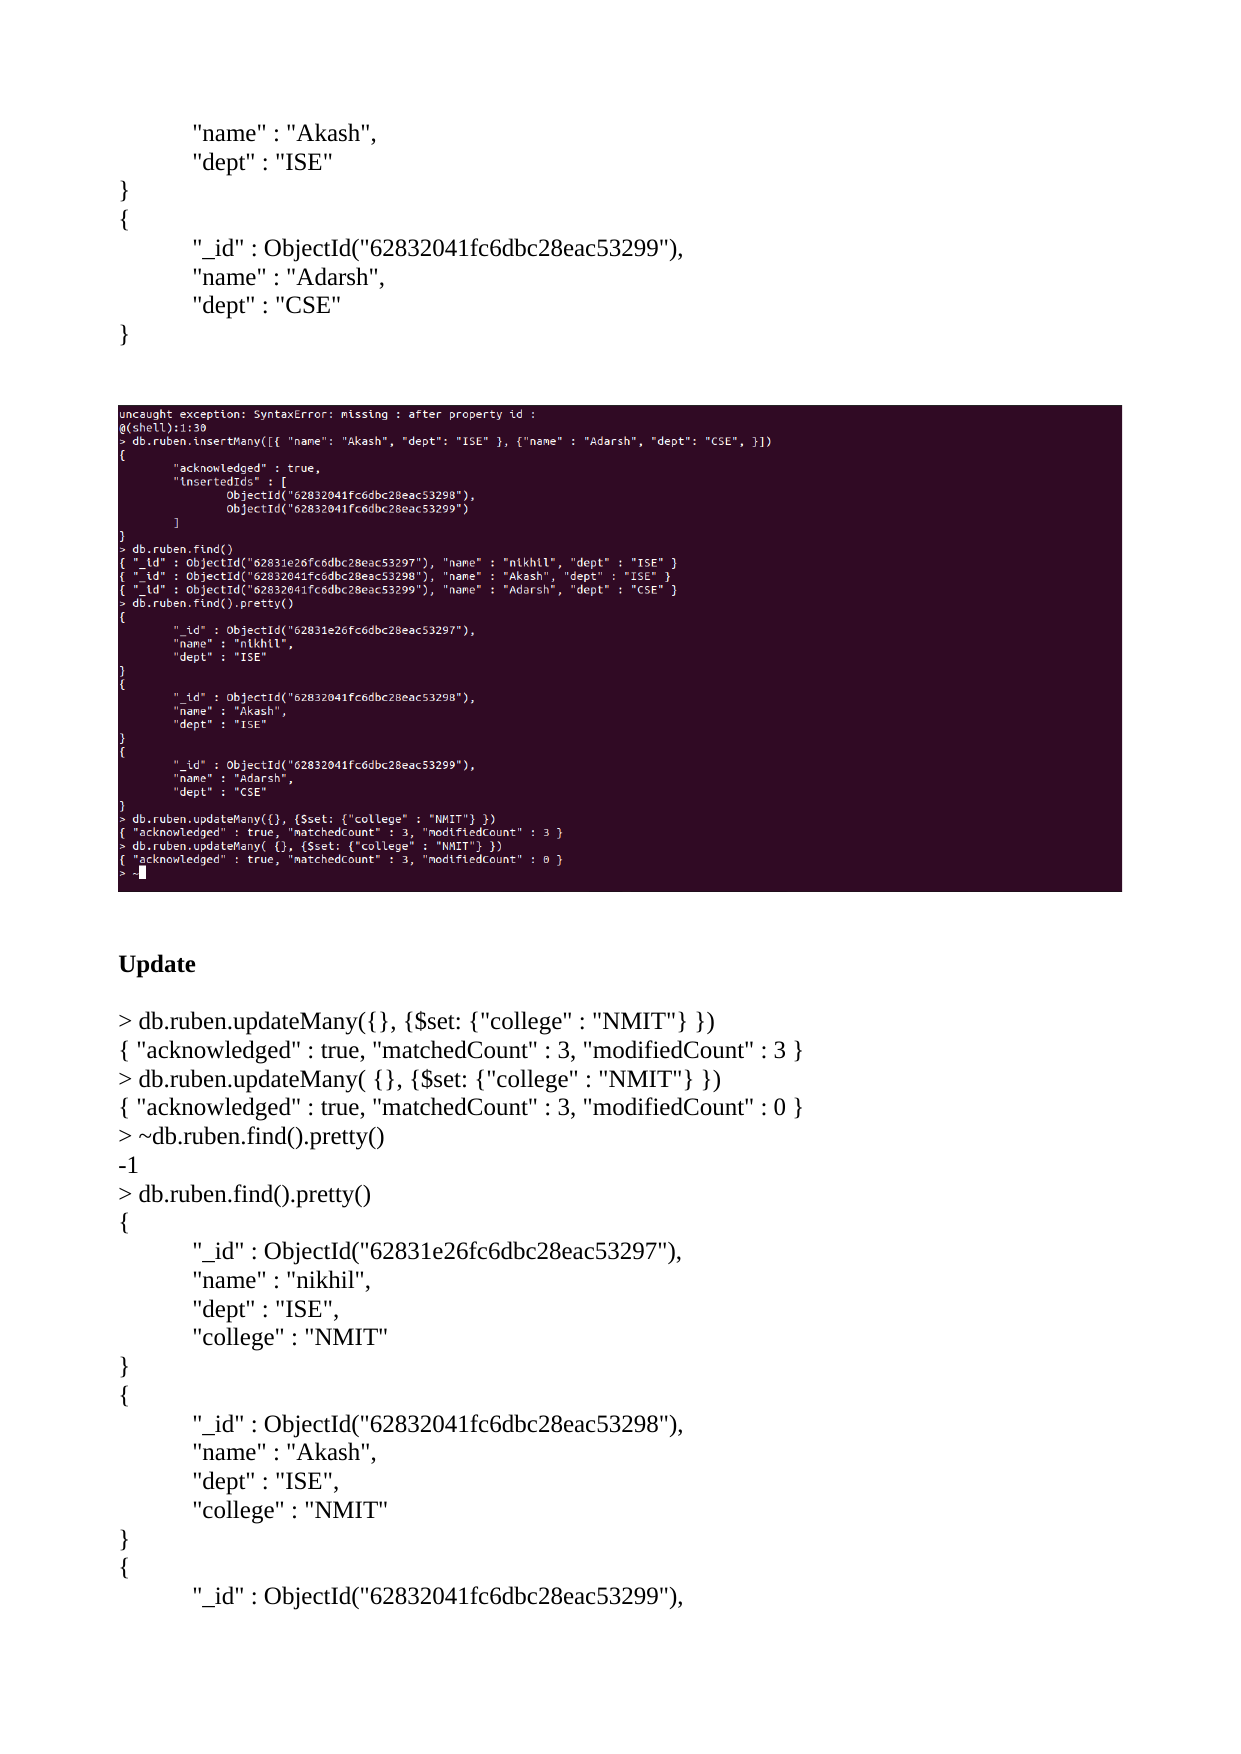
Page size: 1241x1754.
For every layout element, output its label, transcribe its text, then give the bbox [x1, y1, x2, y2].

text "_id" : ObjectId("62832041fc6dbc28eac53299"), [118, 1581, 1122, 1610]
text { "acknowledged" : true, "matchedCount" : 3, "modifiedCount" : 0 } [118, 1092, 1122, 1121]
text > db.ruben.updateMany( {}, {$set: {"college" : "NMIT"} }) [118, 1064, 1122, 1092]
text > db.ruben.find().pretty() [118, 1179, 1122, 1207]
text "name" : "Akash", [118, 1437, 1122, 1466]
text Update [118, 949, 1122, 977]
text { [118, 1380, 1122, 1409]
text "dept" : "ISE", [118, 1294, 1122, 1322]
text { [118, 1207, 1122, 1236]
text "_id" : ObjectId("62831e26fc6dbc28eac53297"), [118, 1236, 1122, 1265]
text "_id" : ObjectId("62832041fc6dbc28eac53298"), [118, 1409, 1122, 1437]
text "dept" : "ISE", [118, 1466, 1122, 1495]
text } [118, 1524, 1122, 1552]
text "name" : "Akash", [118, 118, 1122, 147]
text { [118, 204, 1122, 233]
text "name" : "nikhil", [118, 1265, 1122, 1294]
text "college" : "NMIT" [118, 1495, 1122, 1524]
text "_id" : ObjectId("62832041fc6dbc28eac53299"), [118, 233, 1122, 262]
text "name" : "Adarsh", [118, 262, 1122, 291]
text { "acknowledged" : true, "matchedCount" : 3, "modifiedCount" : 3 } [118, 1035, 1122, 1064]
text "dept" : "ISE" [118, 147, 1122, 176]
text > db.ruben.updateMany({}, {$set: {"college" : "NMIT"} }) [118, 1006, 1122, 1035]
text } [118, 319, 1122, 348]
text "college" : "NMIT" [118, 1322, 1122, 1351]
text } [118, 1351, 1122, 1380]
text > ~db.ruben.find().pretty() [118, 1121, 1122, 1150]
text } [118, 176, 1122, 204]
text "dept" : "CSE" [118, 291, 1122, 319]
text -1 [118, 1150, 1122, 1179]
text { [118, 1552, 1122, 1581]
